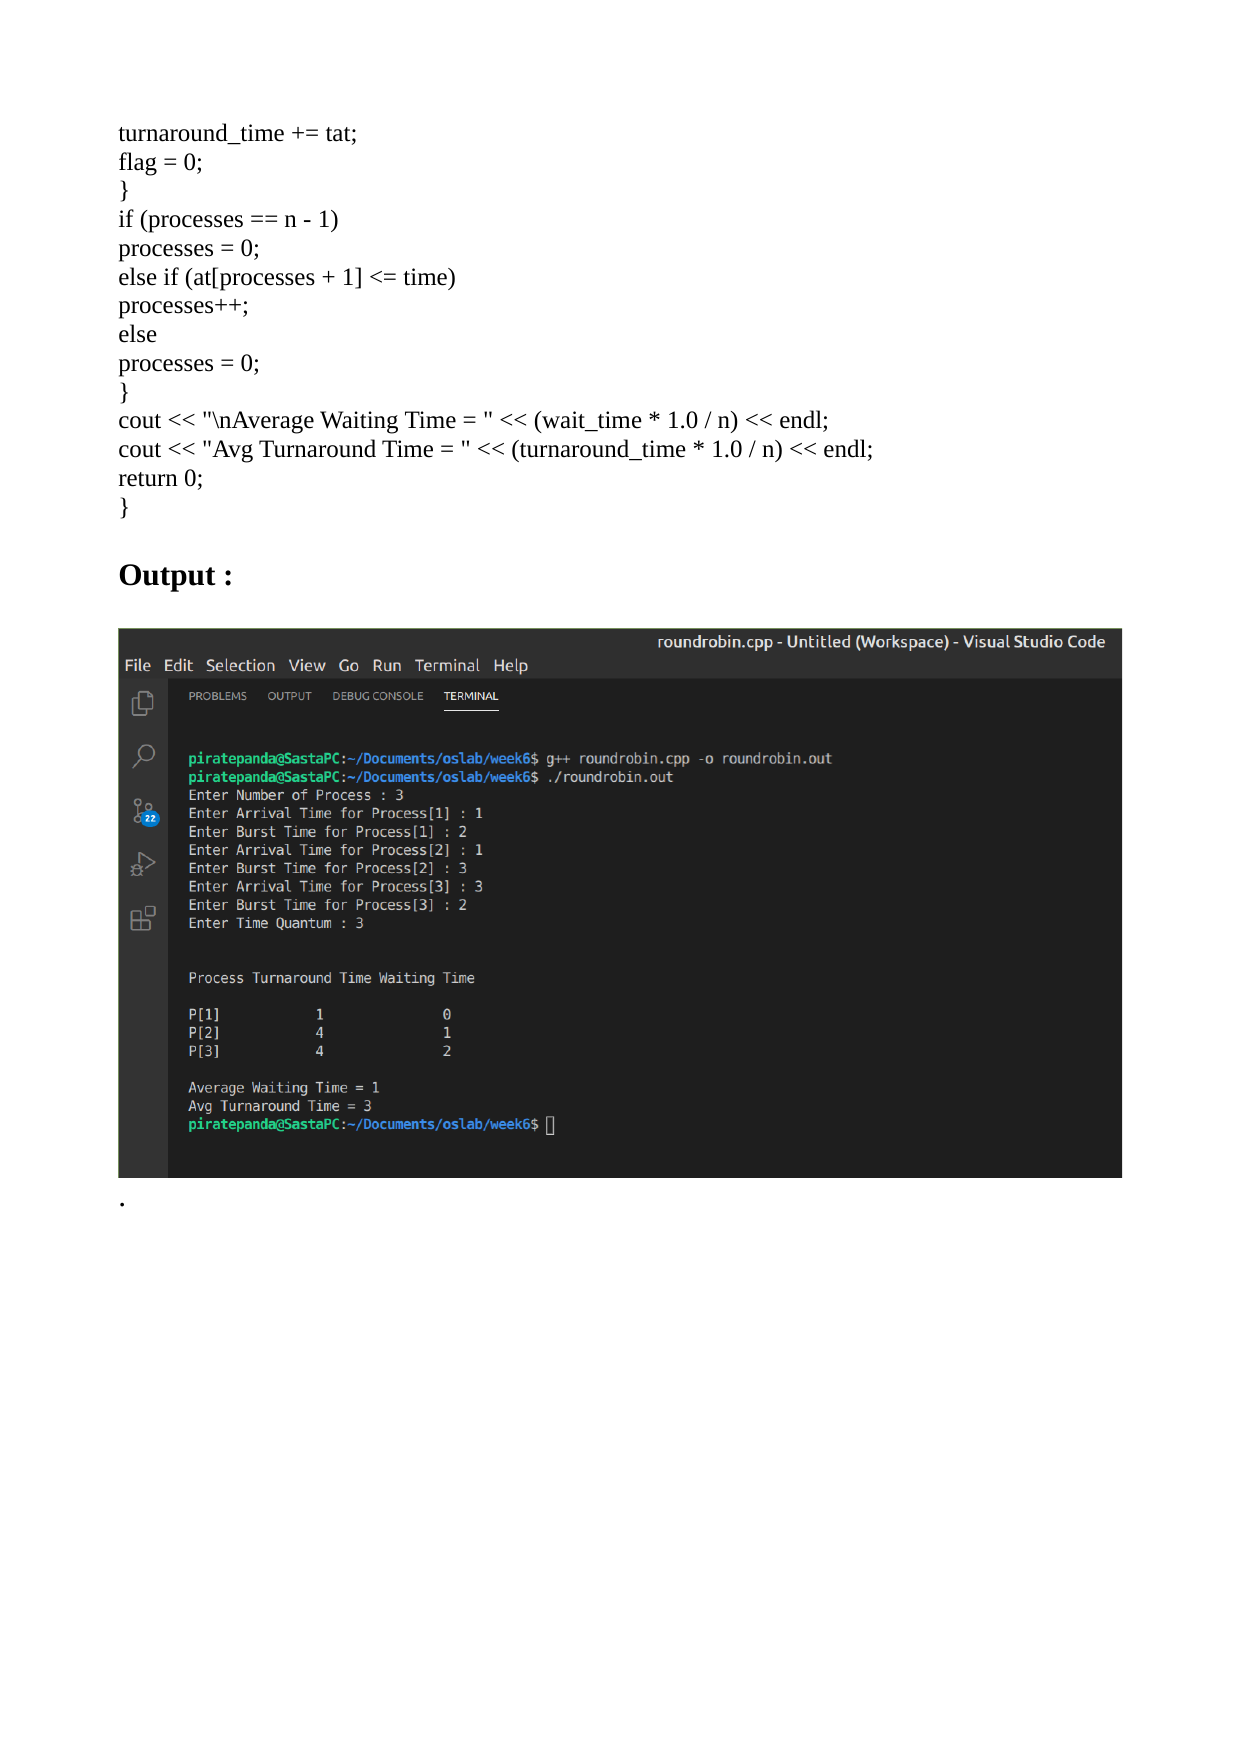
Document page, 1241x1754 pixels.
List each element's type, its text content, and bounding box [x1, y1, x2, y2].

text processes = 0; [118, 233, 1122, 262]
text } [118, 176, 1122, 204]
text Output : [118, 557, 1122, 592]
text cout << "\nAverage Waiting Time = " << (wait_time * 1.0 / n) << endl; [118, 406, 1122, 434]
text flag = 0; [118, 147, 1122, 176]
text if (processes == n - 1) [118, 204, 1122, 233]
text } [118, 377, 1122, 406]
text turnaround_time += tat; [118, 118, 1122, 147]
text else if (at[processes + 1] <= time) [118, 262, 1122, 291]
text processes++; [118, 291, 1122, 319]
text processes = 0; [118, 348, 1122, 377]
picture [118, 628, 1123, 1178]
text return 0; [118, 463, 1122, 492]
text else [118, 319, 1122, 348]
text cout << "Avg Turnaround Time = " << (turnaround_time * 1.0 / n) << endl; [118, 434, 1122, 463]
text } [118, 492, 1122, 521]
text . [118, 1178, 1122, 1213]
